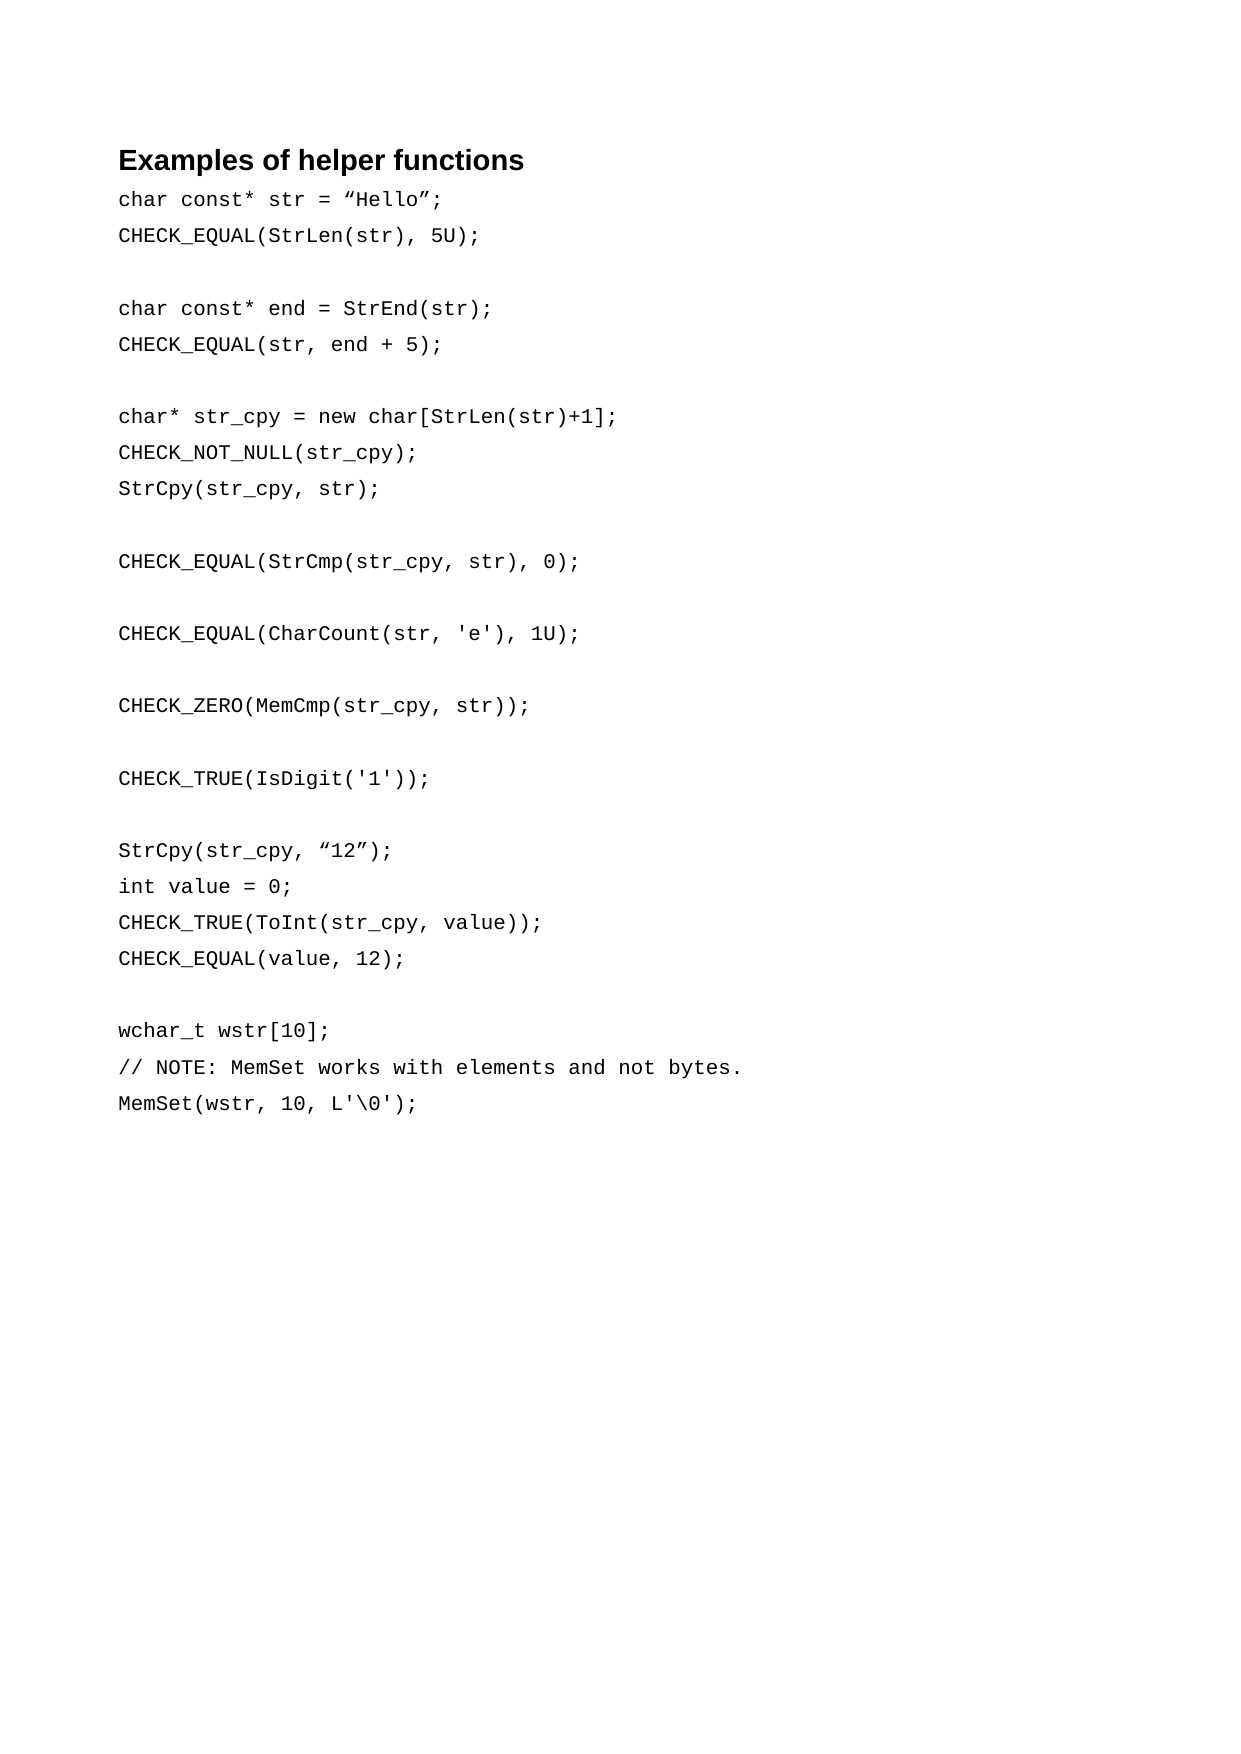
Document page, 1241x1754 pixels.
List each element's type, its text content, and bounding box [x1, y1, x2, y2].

text char const* str = “Hello”; [118, 189, 1122, 213]
text CHECK_EQUAL(StrLen(str), 5U); [118, 225, 1122, 249]
text MemSet(wstr, 10, L'\0'); [118, 1093, 1122, 1116]
text CHECK_EQUAL(str, end + 5); [118, 334, 1122, 357]
text CHECK_ZERO(MemCmp(str_cpy, str)); [118, 695, 1122, 719]
text char const* end = StrEnd(str); [118, 298, 1122, 321]
text CHECK_TRUE(IsDigit('1')); [118, 767, 1122, 791]
text int value = 0; [118, 876, 1122, 899]
text // NOTE: MemSet works with elements and not bytes. [118, 1057, 1122, 1080]
text CHECK_EQUAL(value, 12); [118, 948, 1122, 972]
text wchar_t wstr[10]; [118, 1021, 1122, 1044]
text StrCpy(str_cpy, “12”); [118, 840, 1122, 863]
text CHECK_EQUAL(CharCount(str, 'e'), 1U); [118, 623, 1122, 647]
text CHECK_TRUE(ToInt(str_cpy, value)); [118, 912, 1122, 936]
text char* str_cpy = new char[StrLen(str)+1]; [118, 406, 1122, 430]
subtitle Examples of helper functions [118, 143, 1122, 177]
text StrCpy(str_cpy, str); [118, 478, 1122, 502]
text CHECK_NOT_NULL(str_cpy); [118, 442, 1122, 466]
text CHECK_EQUAL(StrCmp(str_cpy, str), 0); [118, 551, 1122, 574]
